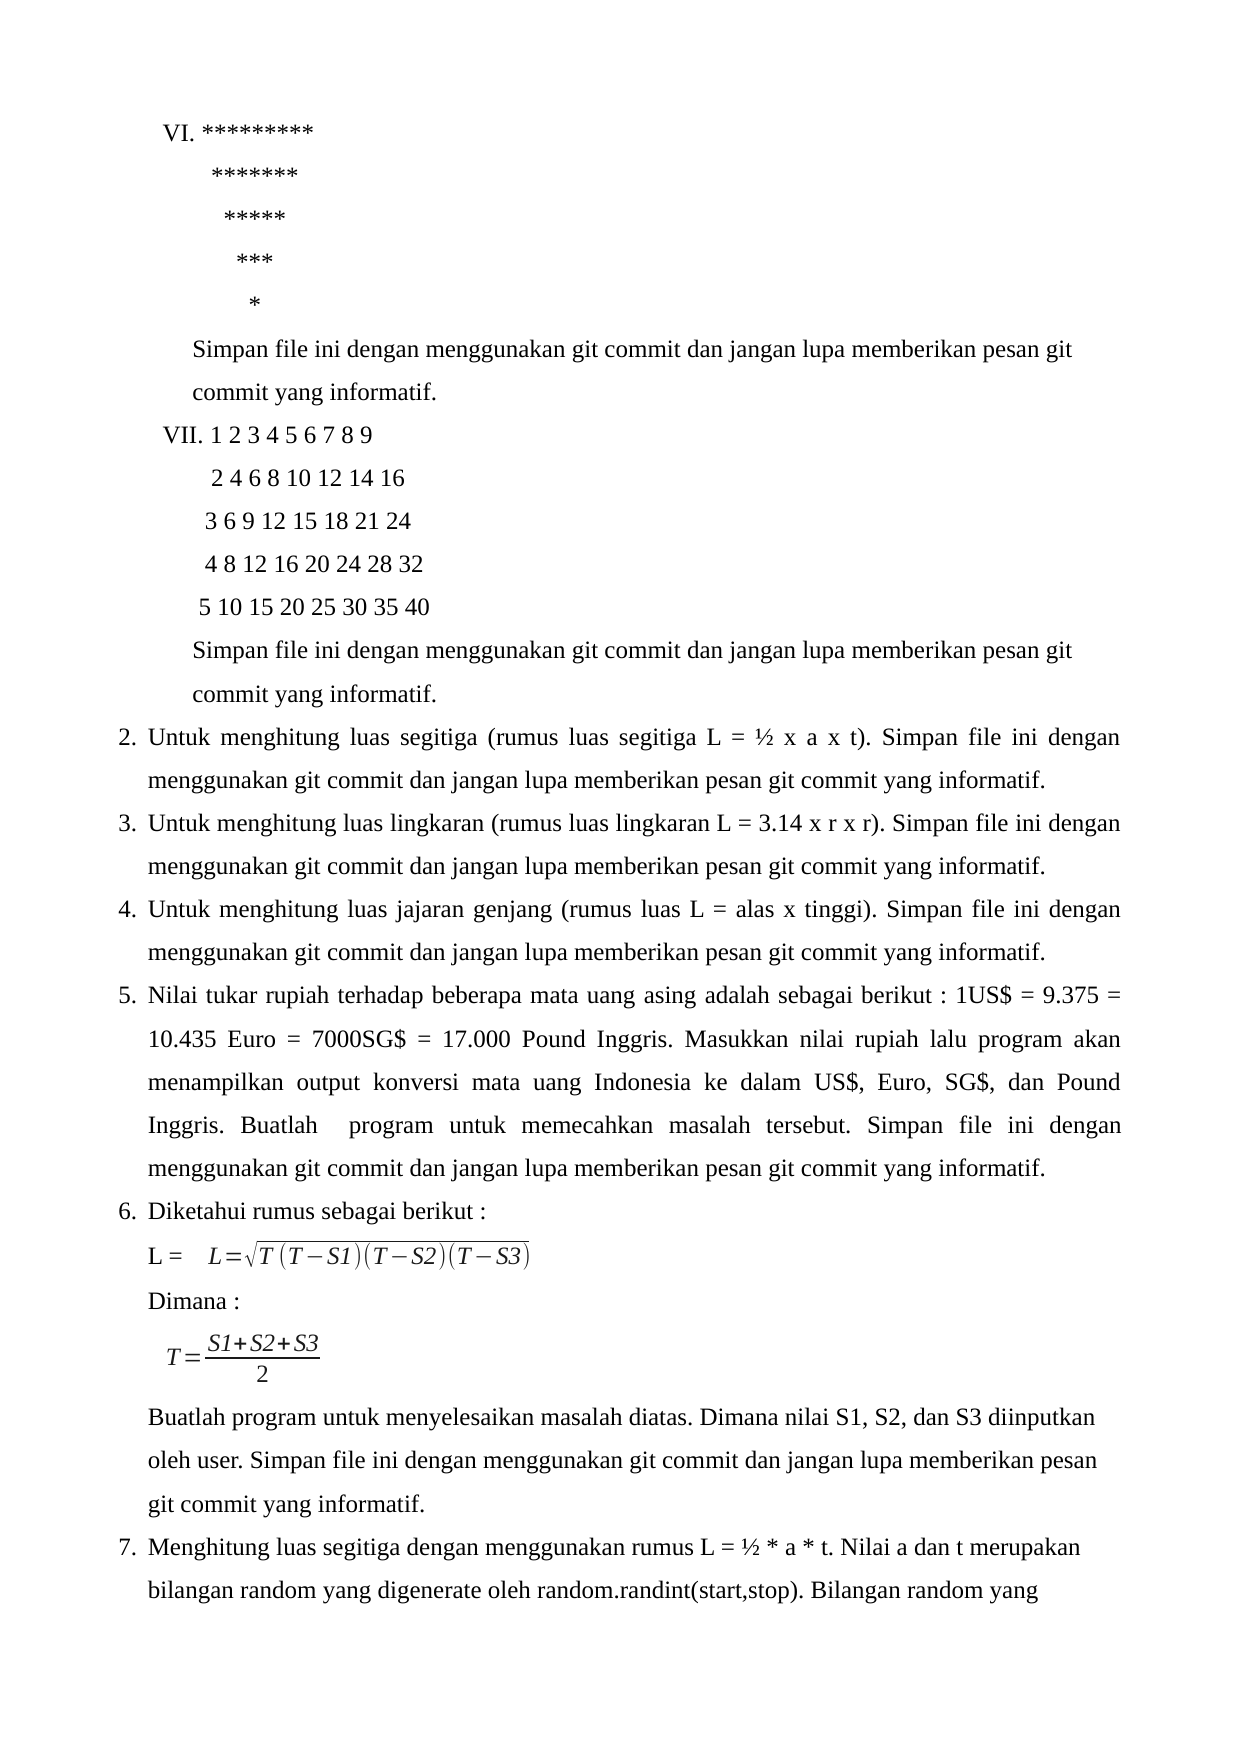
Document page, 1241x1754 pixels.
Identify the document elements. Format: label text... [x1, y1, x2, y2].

list Untuk menghitung luas segitiga (rumus luas segitiga L = ½ x a x t). Simpan file ini dengan menggunakan git commit dan jangan lupa memberikan pesan git commit yang informatif. [118, 722, 1122, 794]
list ***** [162, 204, 1122, 233]
list ********* [162, 118, 1122, 147]
list Menghitung luas segitiga dengan menggunakan rumus L = ½ * a * t. Nilai a dan t merupakan bilangan random yang digenerate oleh random.randint(start,stop). Bilangan random yang [118, 1532, 1122, 1604]
list 4 8 12 16 20 24 28 32 [162, 549, 1122, 578]
list 5 10 15 20 25 30 35 40 [162, 592, 1122, 621]
list 2 4 6 8 10 12 14 16 [162, 463, 1122, 492]
list Untuk menghitung luas lingkaran (rumus luas lingkaran L = 3.14 x r x r). Simpan file ini dengan menggunakan git commit dan jangan lupa memberikan pesan git commit yang informatif. [118, 808, 1122, 880]
list Simpan file ini dengan menggunakan git commit dan jangan lupa memberikan pesan git commit yang informatif. [162, 334, 1122, 406]
list Simpan file ini dengan menggunakan git commit dan jangan lupa memberikan pesan git commit yang informatif. [162, 636, 1122, 707]
list Nilai tukar rupiah terhadap beberapa mata uang asing adalah sebagai berikut : 1US$ = 9.375 = 10.435 Euro = 7000SG$ = 17.000 Pound Inggris. Masukkan nilai rupiah lalu program akan menampilkan output konversi mata uang Indonesia ke dalam US$, Euro, SG$, dan Pound Inggris. Buatlah program untuk memecahkan masalah tersebut. Simpan file ini dengan menggunakan git commit dan jangan lupa memberikan pesan git commit yang informatif. [118, 981, 1122, 1182]
list Dimana : [118, 1286, 1122, 1315]
list * [162, 291, 1122, 319]
list Untuk menghitung luas jajaran genjang (rumus luas L = alas x tinggi). Simpan file ini dengan menggunakan git commit dan jangan lupa memberikan pesan git commit yang informatif. [118, 894, 1122, 966]
list 3 6 9 12 15 18 21 24 [162, 506, 1122, 535]
list Diketahui rumus sebagai berikut : [118, 1196, 1122, 1225]
list Buatlah program untuk menyelesaikan masalah diatas. Dimana nilai S1, S2, dan S3 diinputkan oleh user. Simpan file ini dengan menggunakan git commit dan jangan lupa memberikan pesan git commit yang informatif. [118, 1402, 1122, 1517]
list 1 2 3 4 5 6 7 8 9 [162, 420, 1122, 449]
list L = [118, 1239, 1122, 1272]
list ******* [162, 161, 1122, 190]
list *** [162, 247, 1122, 276]
